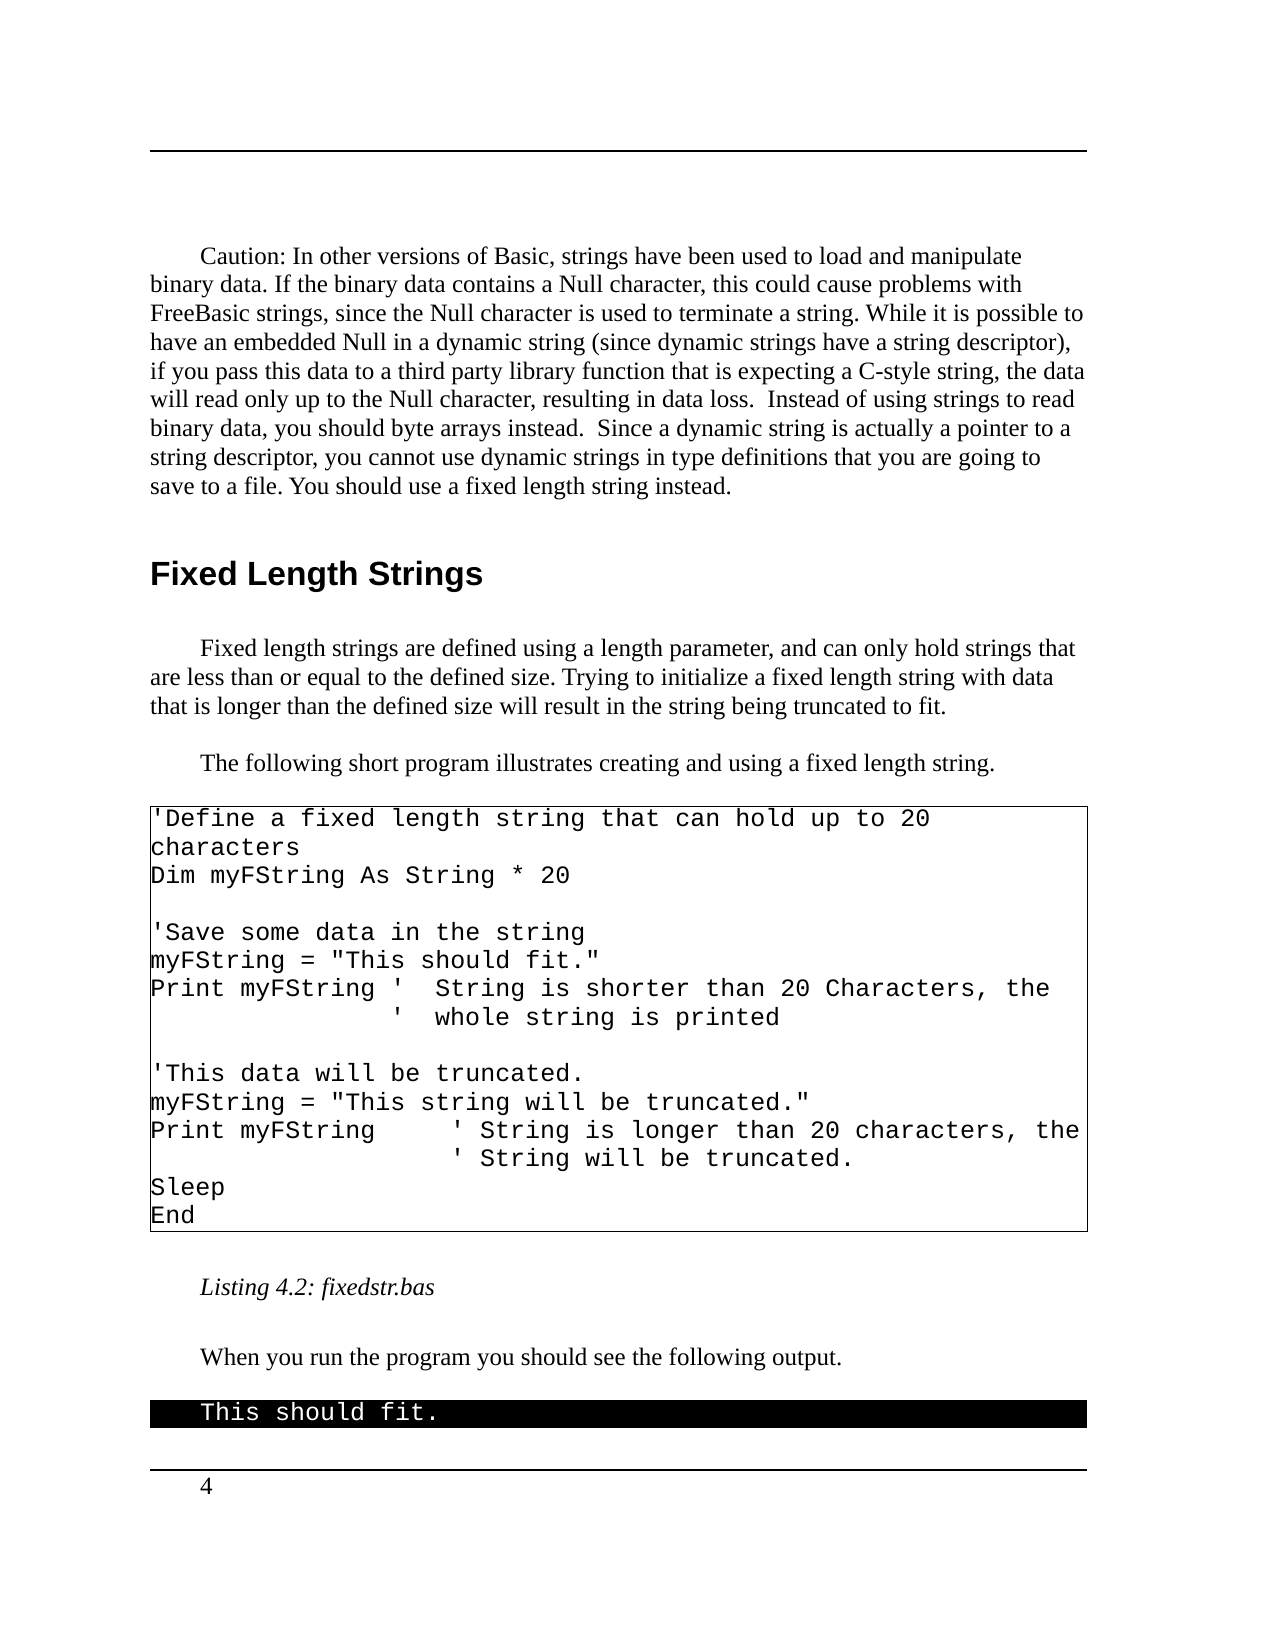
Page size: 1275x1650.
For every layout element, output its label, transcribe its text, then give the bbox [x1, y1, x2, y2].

text Sleep [151, 1174, 1087, 1202]
text Dim myFString As String * 20 [151, 862, 1087, 891]
text When you run the program you should see the following output. [150, 1342, 1087, 1371]
text Fixed length strings are defined using a length parameter, and can only hold strings that are less than or equal to the defined size. Trying to initialize a fixed length string with data that is longer than the defined size will result in the string being truncated to fit. [150, 633, 1087, 719]
text This should fit. [150, 1400, 1087, 1428]
text Print myFString ' String is shorter than 20 Characters, the [151, 976, 1087, 1004]
text Listing 4.2: fixedstr.bas [150, 1272, 1087, 1301]
text Caution: In other versions of Basic, strings have been used to load and manipulate binary data. If the binary data contains a Null character, this could cause problems with FreeBasic strings, since the Null character is used to terminate a string. While it is possible to have an embedded Null in a dynamic string (since dynamic strings have a string descriptor), if you pass this data to a third party library function that is expecting a C-style string, the data will read only up to the Null character, resulting in data loss. Instead of using strings to read binary data, you should byte arrays instead. Since a dynamic string is actually a pointer to a string descriptor, you cannot use dynamic strings in type definitions that you are going to save to a file. You should use a fixed length string instead. [150, 241, 1087, 499]
subtitle Fixed Length Strings [150, 553, 1087, 592]
text myFString = "This string will be truncated." [151, 1089, 1087, 1117]
text 'Save some data in the string [151, 919, 1087, 947]
text Print myFString ' String is longer than 20 characters, the [151, 1117, 1087, 1146]
text 'This data will be truncated. [151, 1061, 1087, 1089]
text ' String will be truncated. [151, 1146, 1087, 1174]
text myFString = "This should fit." [151, 947, 1087, 976]
text 'Define a fixed length string that can hold up to 20 characters [151, 807, 1087, 862]
text End [151, 1202, 1087, 1231]
text The following short program illustrates creating and using a fixed length string. [150, 748, 1087, 777]
text ' whole string is printed [151, 1004, 1087, 1032]
